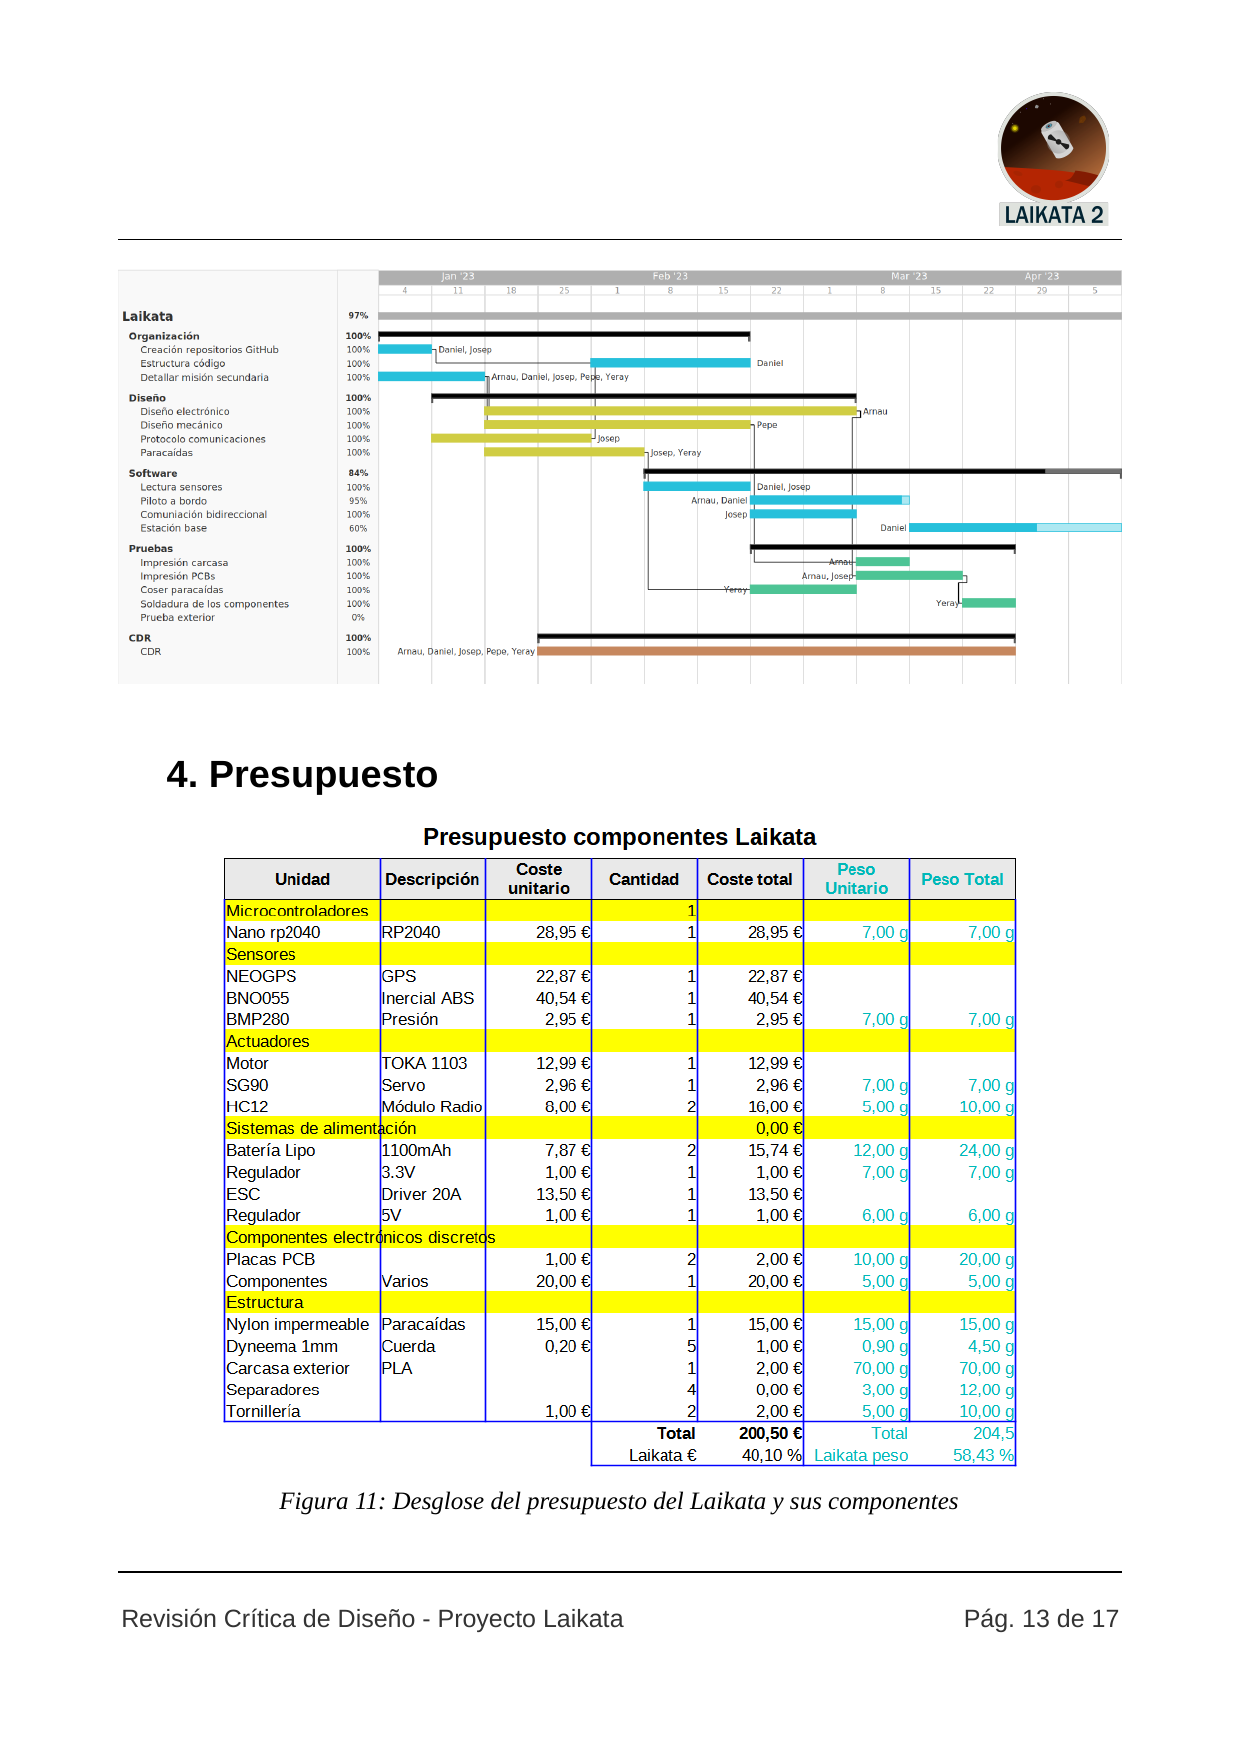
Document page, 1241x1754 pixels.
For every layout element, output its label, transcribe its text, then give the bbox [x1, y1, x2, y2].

picture [196, 820, 1033, 1486]
text Figura 11: Desglose del presupuesto del Laikata y sus componentes [196, 821, 1044, 1515]
picture [997, 92, 1110, 226]
subtitle Presupuesto [156, 752, 1122, 796]
picture [118, 269, 1123, 684]
